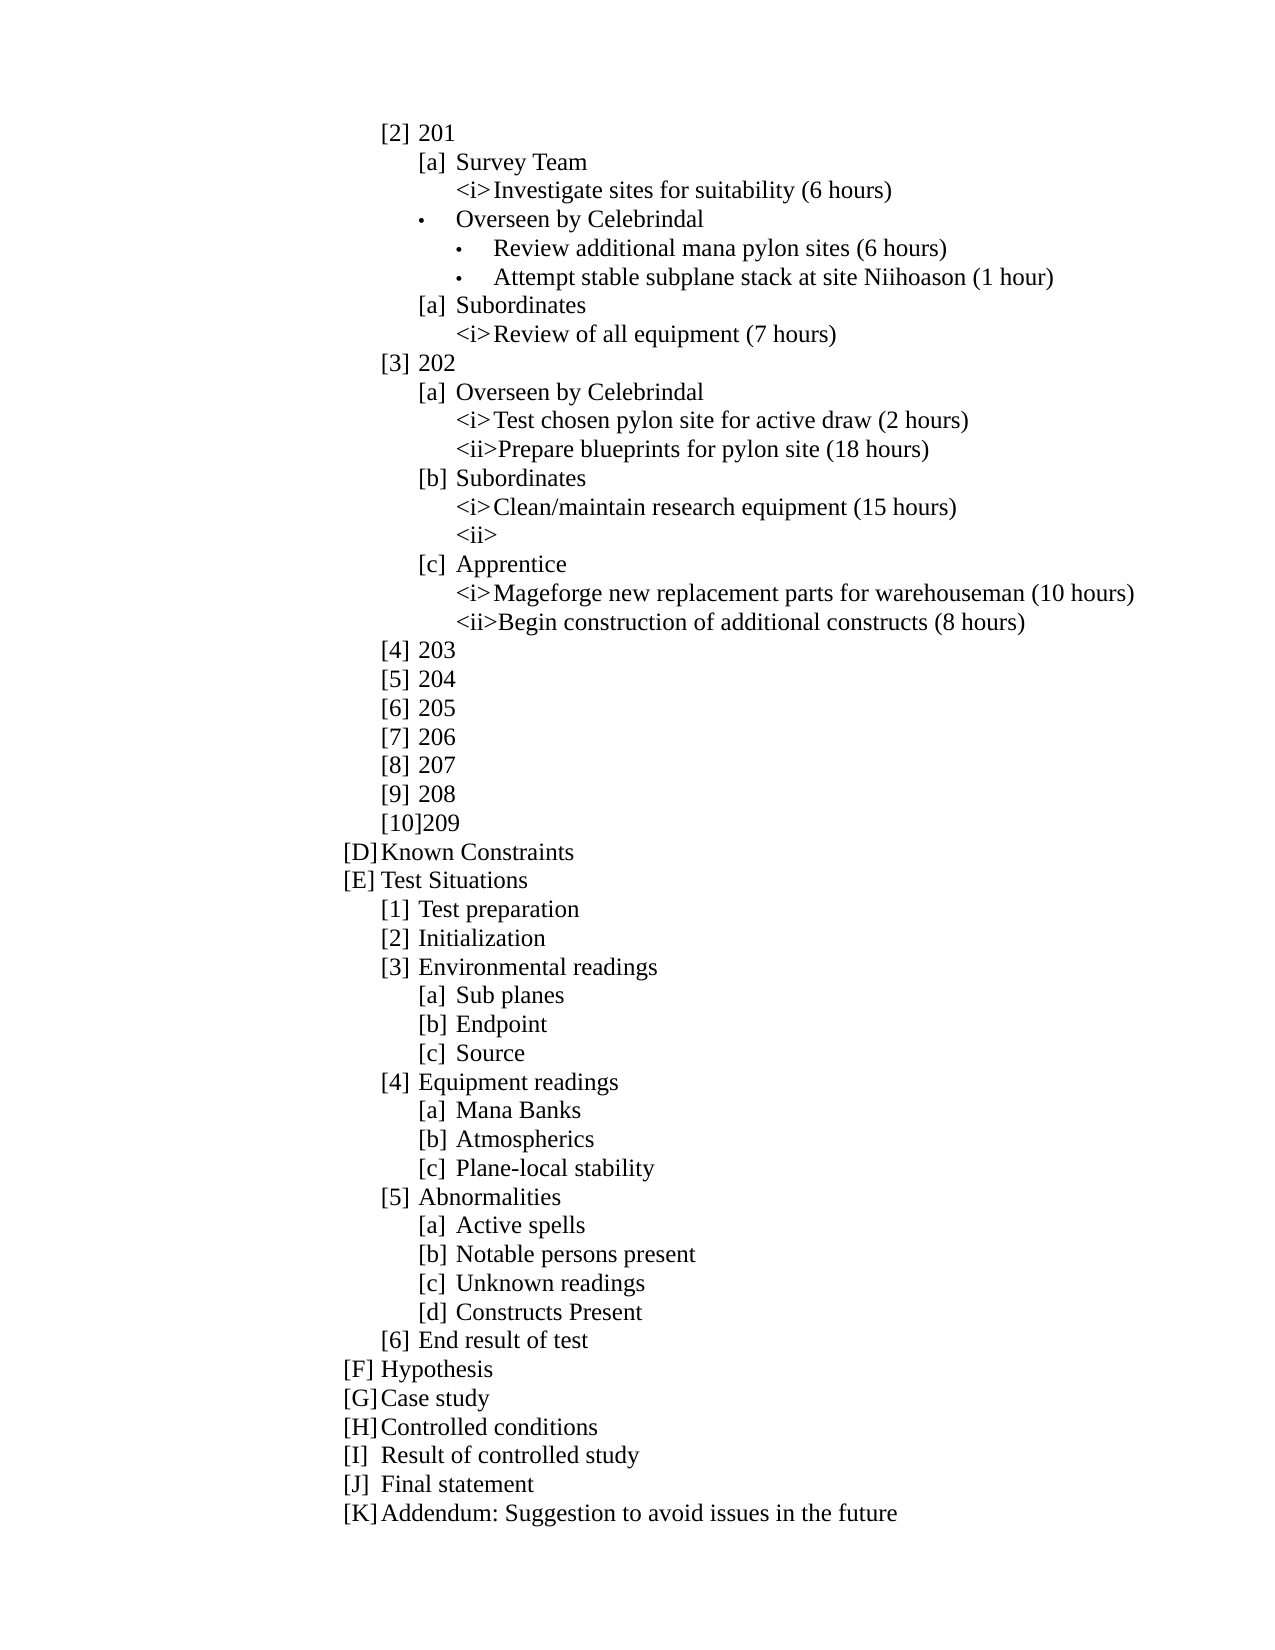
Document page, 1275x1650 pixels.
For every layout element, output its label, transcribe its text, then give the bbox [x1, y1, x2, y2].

list Plane-local stability [418, 1153, 1157, 1182]
list 204 [381, 664, 1157, 693]
list Clean/maintain research equipment (15 hours) [456, 492, 1157, 521]
list Result of controlled study [343, 1441, 1157, 1469]
list Equipment readings [381, 1067, 1157, 1096]
list Hypothesis [343, 1354, 1157, 1383]
list Notable persons present [418, 1239, 1157, 1268]
list Test Situations [343, 866, 1157, 894]
list Constructs Present [418, 1297, 1157, 1326]
list Final statement [343, 1469, 1157, 1498]
list 205 [381, 693, 1157, 722]
list 206 [381, 722, 1157, 751]
list Addendum: Suggestion to avoid issues in the future [343, 1498, 1157, 1527]
list Investigate sites for suitability (6 hours) [456, 176, 1157, 204]
list Mageforge new replacement parts for warehouseman (10 hours) [456, 578, 1157, 607]
list Overseen by Celebrindal [418, 204, 1157, 233]
list Test preparation [381, 894, 1157, 923]
list Abnormalities [381, 1182, 1157, 1211]
list 207 [381, 751, 1157, 779]
list Begin construction of additional constructs (8 hours) [456, 607, 1157, 636]
list Source [418, 1038, 1157, 1067]
list 208 [381, 779, 1157, 808]
list Review additional mana pylon sites (6 hours) [456, 233, 1157, 262]
list Apprentice [418, 549, 1157, 578]
list Unknown readings [418, 1268, 1157, 1297]
list Active spells [418, 1211, 1157, 1239]
list Environmental readings [381, 952, 1157, 981]
list Atmospherics [418, 1124, 1157, 1153]
list 209 [381, 808, 1157, 837]
list Endpoint [418, 1009, 1157, 1038]
list Review of all equipment (7 hours) [456, 319, 1157, 348]
list Attempt stable subplane stack at site Niihoason (1 hour) [456, 262, 1157, 291]
list Case study [343, 1383, 1157, 1412]
list Controlled conditions [343, 1412, 1157, 1441]
list 203 [381, 636, 1157, 664]
list 202 [381, 348, 1157, 377]
list 201 [381, 118, 1157, 147]
list Prepare blueprints for pylon site (18 hours) [456, 434, 1157, 463]
list Mana Banks [418, 1096, 1157, 1124]
list Overseen by Celebrindal [418, 377, 1157, 406]
list Sub planes [418, 981, 1157, 1009]
list End result of test [381, 1326, 1157, 1354]
list Test chosen pylon site for active draw (2 hours) [456, 406, 1157, 434]
list Subordinates [418, 291, 1157, 319]
list Initialization [381, 923, 1157, 952]
list Subordinates [418, 463, 1157, 492]
list Known Constraints [343, 837, 1157, 866]
list Survey Team [418, 147, 1157, 176]
